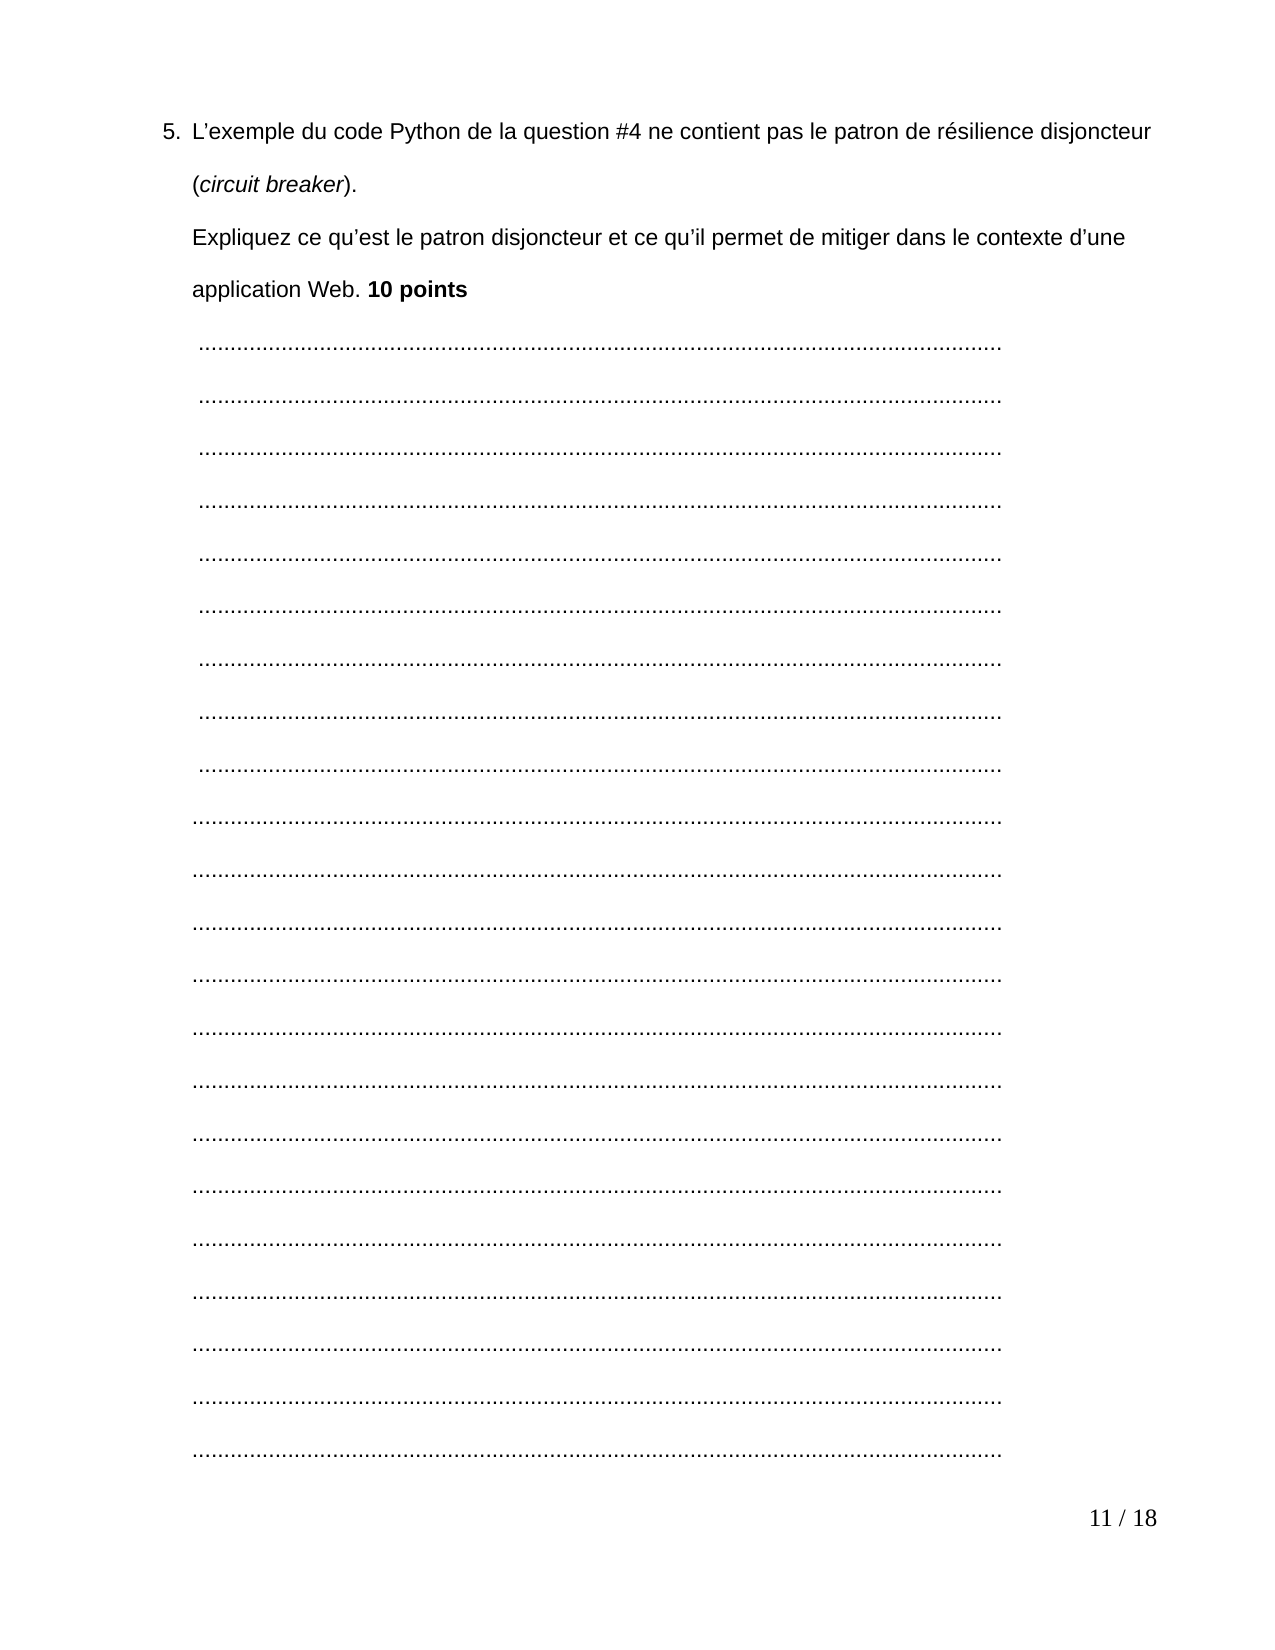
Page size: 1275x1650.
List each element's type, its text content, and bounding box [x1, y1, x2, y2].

list Expliquez ce qu’est le patron disjoncteur et ce qu’il permet de mitiger dans le contexte d’une application Web. 10 points [162, 223, 1157, 1462]
list L’exemple du code Python de la question #4 ne contient pas le patron de résilience disjoncteur (circuit breaker). [162, 118, 1157, 197]
